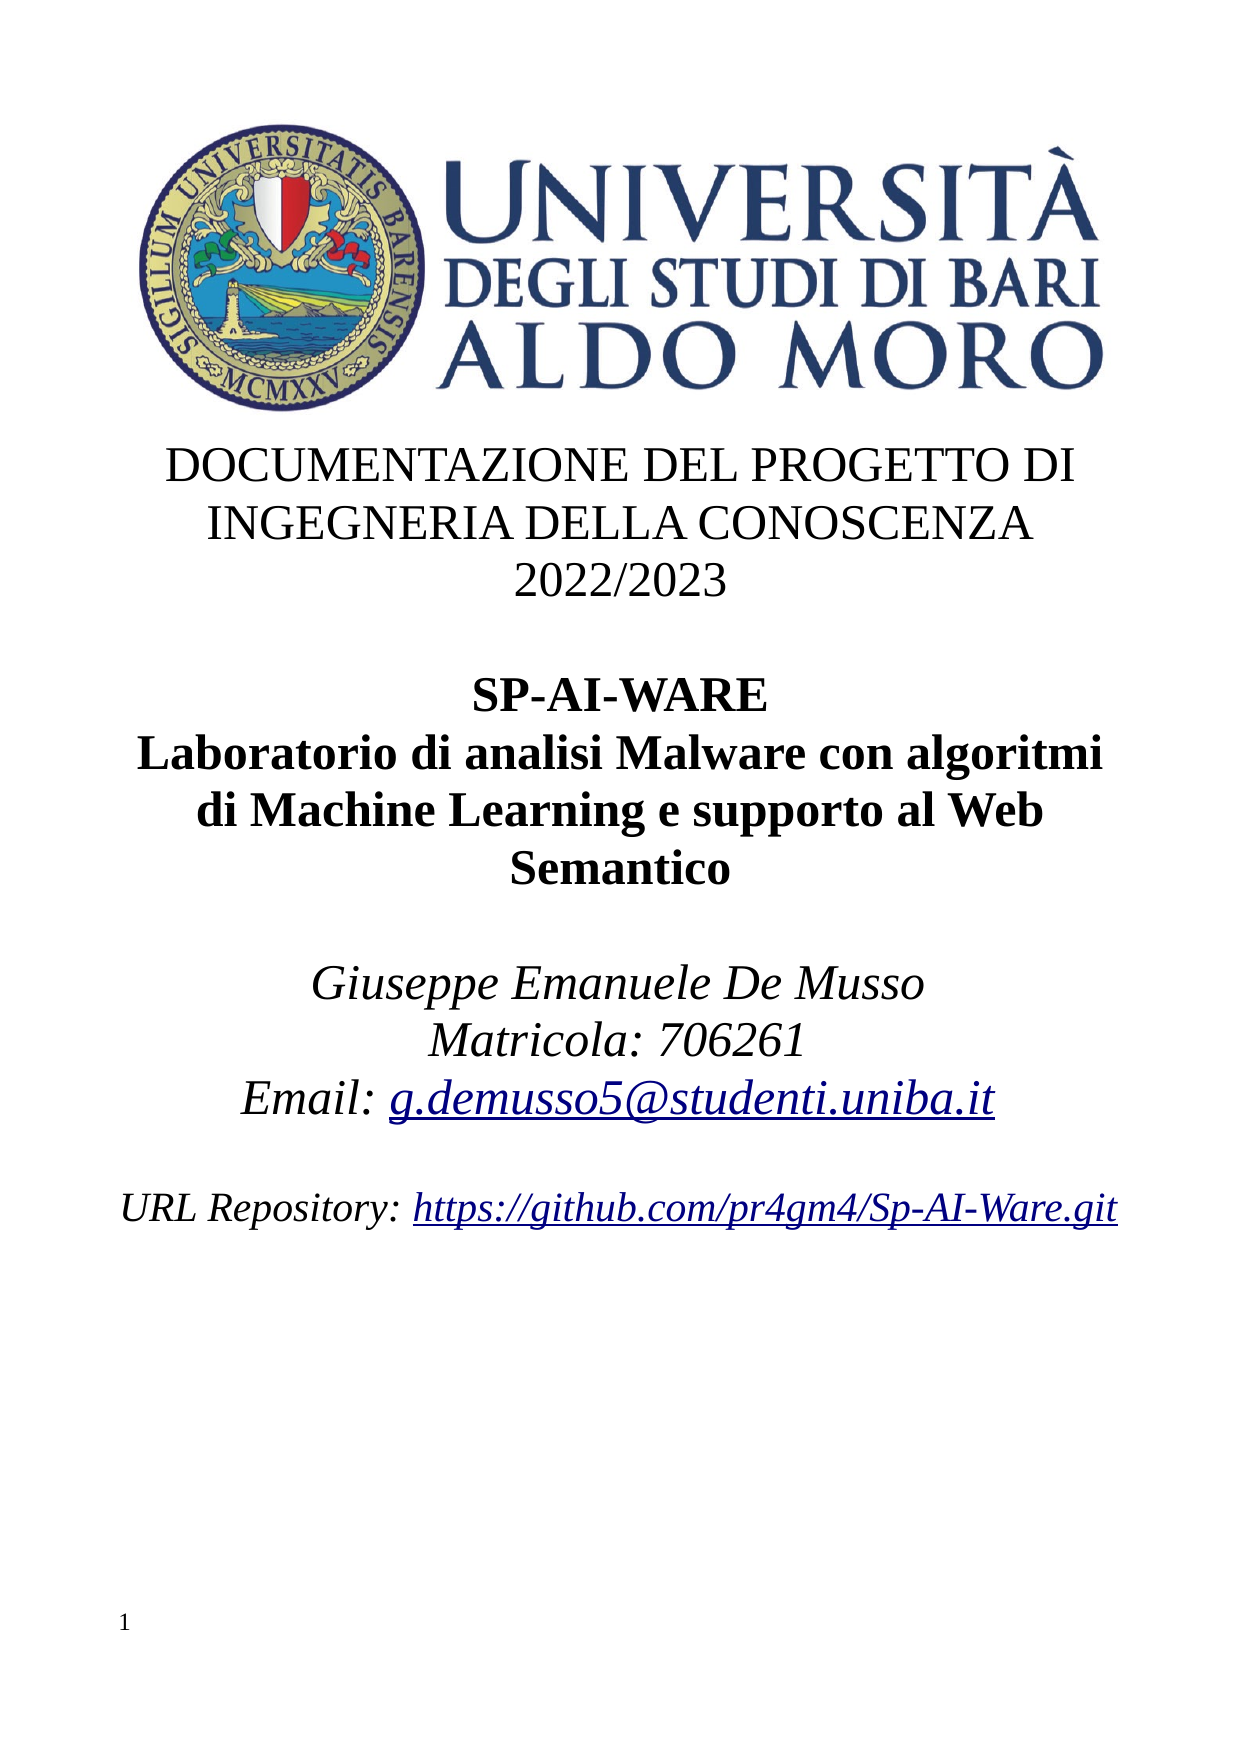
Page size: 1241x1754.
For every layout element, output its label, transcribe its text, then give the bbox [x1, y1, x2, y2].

text Email: g.demusso5@studenti.uniba.it [118, 1067, 1122, 1125]
picture [118, 101, 1123, 435]
text Laboratorio di analisi Malware con algoritmi di Machine Learning e supporto al Web Semantico [118, 722, 1122, 895]
text DOCUMENTAZIONE DEL PROGETTO DI INGEGNERIA DELLA CONOSCENZA 2022/2023 [118, 435, 1122, 607]
text Giuseppe Emanuele De Musso [118, 952, 1122, 1010]
text URL Repository: https://github.com/pr4gm4/Sp-AI-Ware.git [118, 1182, 1122, 1230]
text Matricola: 706261 [118, 1010, 1122, 1067]
text SP-AI-WARE [118, 665, 1122, 722]
